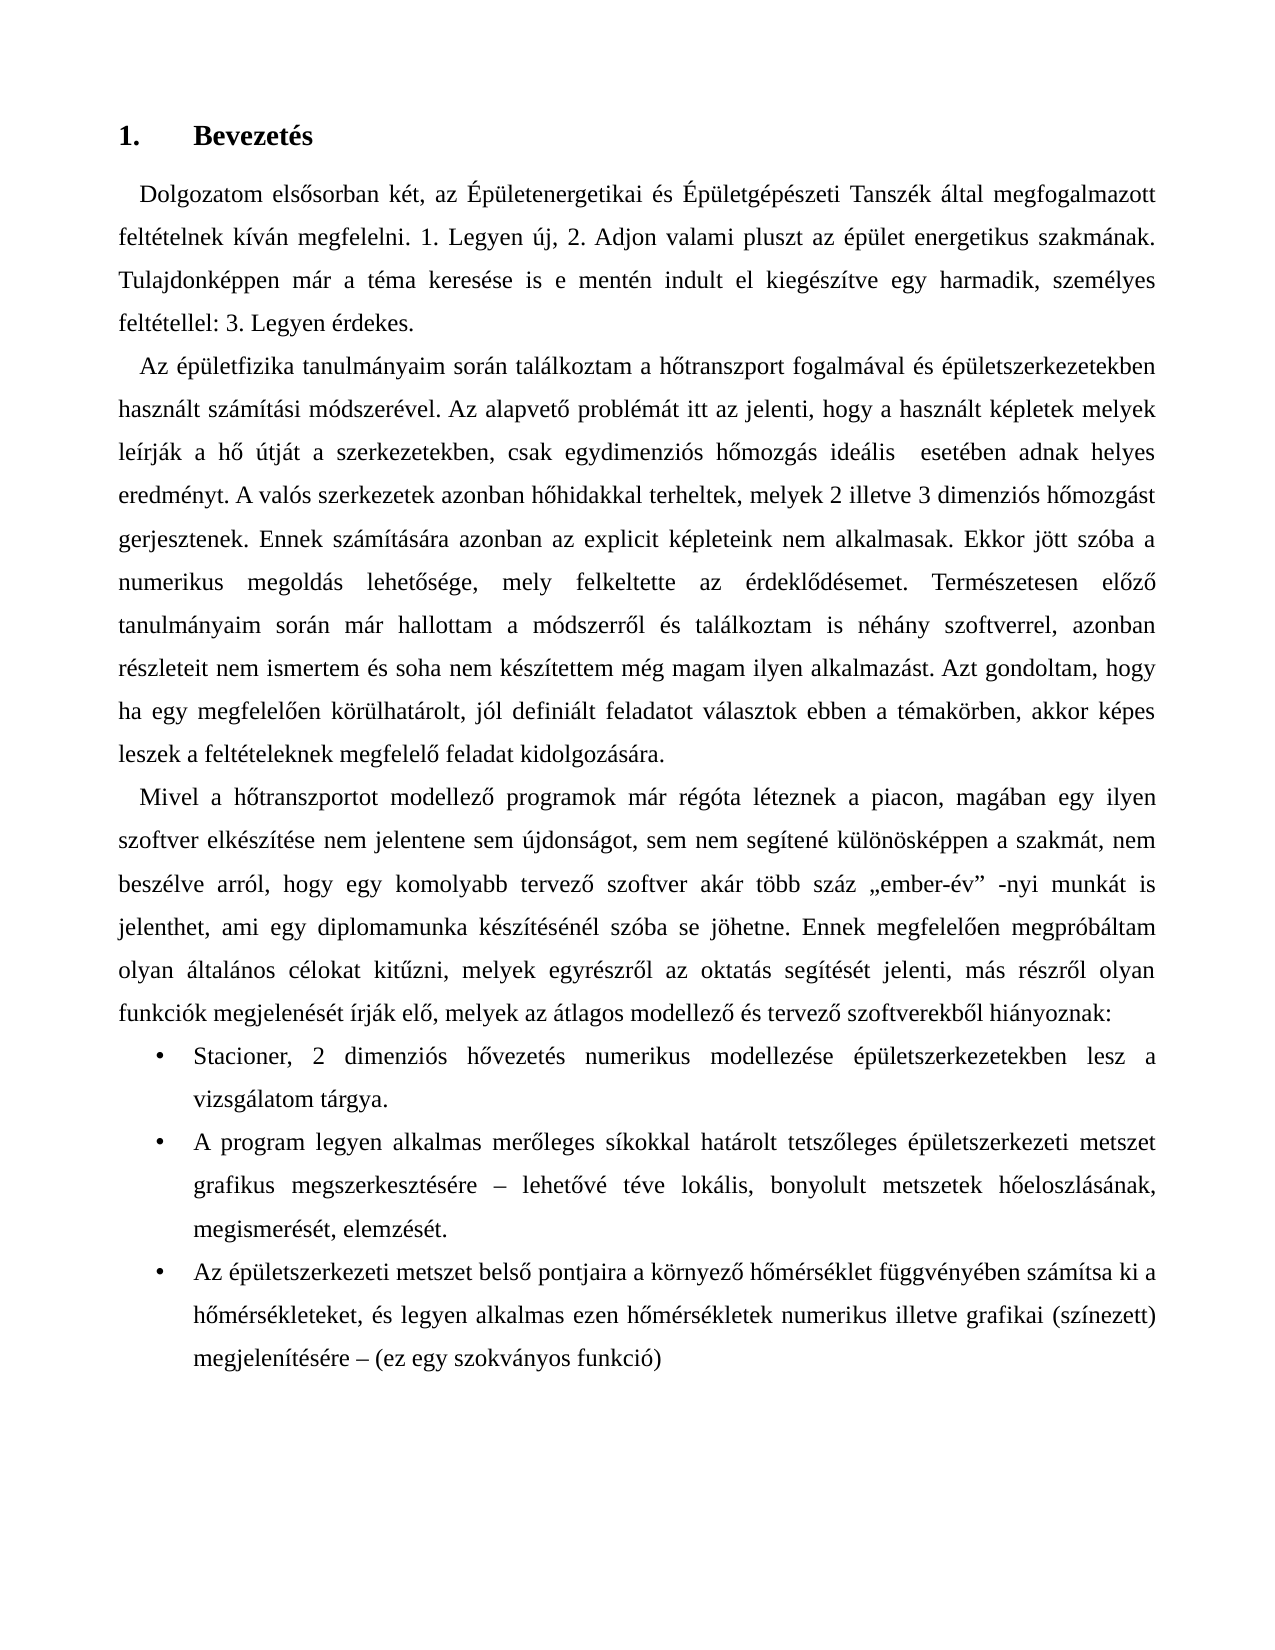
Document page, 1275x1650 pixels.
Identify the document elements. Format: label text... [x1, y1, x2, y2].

subtitle Stacioner, 2 dimenziós hővezetés numerikus modellezése épületszerkezetekben lesz a vizsgálatom tárgya. [156, 1041, 1157, 1113]
subtitle Az épületfizika tanulmányaim során találkoztam a hőtranszport fogalmával és épületszerkezetekben használt számítási módszerével. Az alapvető problémát itt az jelenti, hogy a használt képletek melyek leírják a hő útját a szerkezetekben, csak egydimenziós hőmozgás ideális esetében adnak helyes eredményt. A valós szerkezetek azonban hőhidakkal terheltek, melyek 2 illetve 3 dimenziós hőmozgást gerjesztenek. Ennek számítására azonban az explicit képleteink nem alkalmasak. Ekkor jött szóba a numerikus megoldás lehetősége, mely felkeltette az érdeklődésemet. Természetesen előző tanulmányaim során már hallottam a módszerről és találkoztam is néhány szoftverrel, azonban részleteit nem ismertem és soha nem készítettem még magam ilyen alkalmazást. Azt gondoltam, hogy ha egy megfelelően körülhatárolt, jól definiált feladatot választok ebben a témakörben, akkor képes leszek a feltételeknek megfelelő feladat kidolgozására. [118, 351, 1157, 768]
subtitle Mivel a hőtranszportot modellező programok már régóta léteznek a piacon, magában egy ilyen szoftver elkészítése nem jelentene sem újdonságot, sem nem segítené különösképpen a szakmát, nem beszélve arról, hogy egy komolyabb tervező szoftver akár több száz „ember-év” -nyi munkát is jelenthet, ami egy diplomamunka készítésénél szóba se jöhetne. Ennek megfelelően megpróbáltam olyan általános célokat kitűzni, melyek egyrészről az oktatás segítését jelenti, más részről olyan funkciók megjelenését írják elő, melyek az átlagos modellező és tervező szoftverekből hiányoznak: [118, 782, 1157, 1027]
subtitle Bevezetés [118, 118, 1157, 152]
subtitle Az épületszerkezeti metszet belső pontjaira a környező hőmérséklet függvényében számítsa ki a hőmérsékleteket, és legyen alkalmas ezen hőmérsékletek numerikus illetve grafikai (színezett) megjelenítésére – (ez egy szokványos funkció) [156, 1257, 1157, 1372]
subtitle Dolgozatom elsősorban két, az Épületenergetikai és Épületgépészeti Tanszék által megfogalmazott feltételnek kíván megfelelni. 1. Legyen új, 2. Adjon valami pluszt az épület energetikus szakmának. Tulajdonképpen már a téma keresése is e mentén indult el kiegészítve egy harmadik, személyes feltétellel: 3. Legyen érdekes. [118, 179, 1157, 337]
subtitle A program legyen alkalmas merőleges síkokkal határolt tetszőleges épületszerkezeti metszet grafikus megszerkesztésére – lehetővé téve lokális, bonyolult metszetek hőeloszlásának, megismerését, elemzését. [156, 1127, 1157, 1242]
